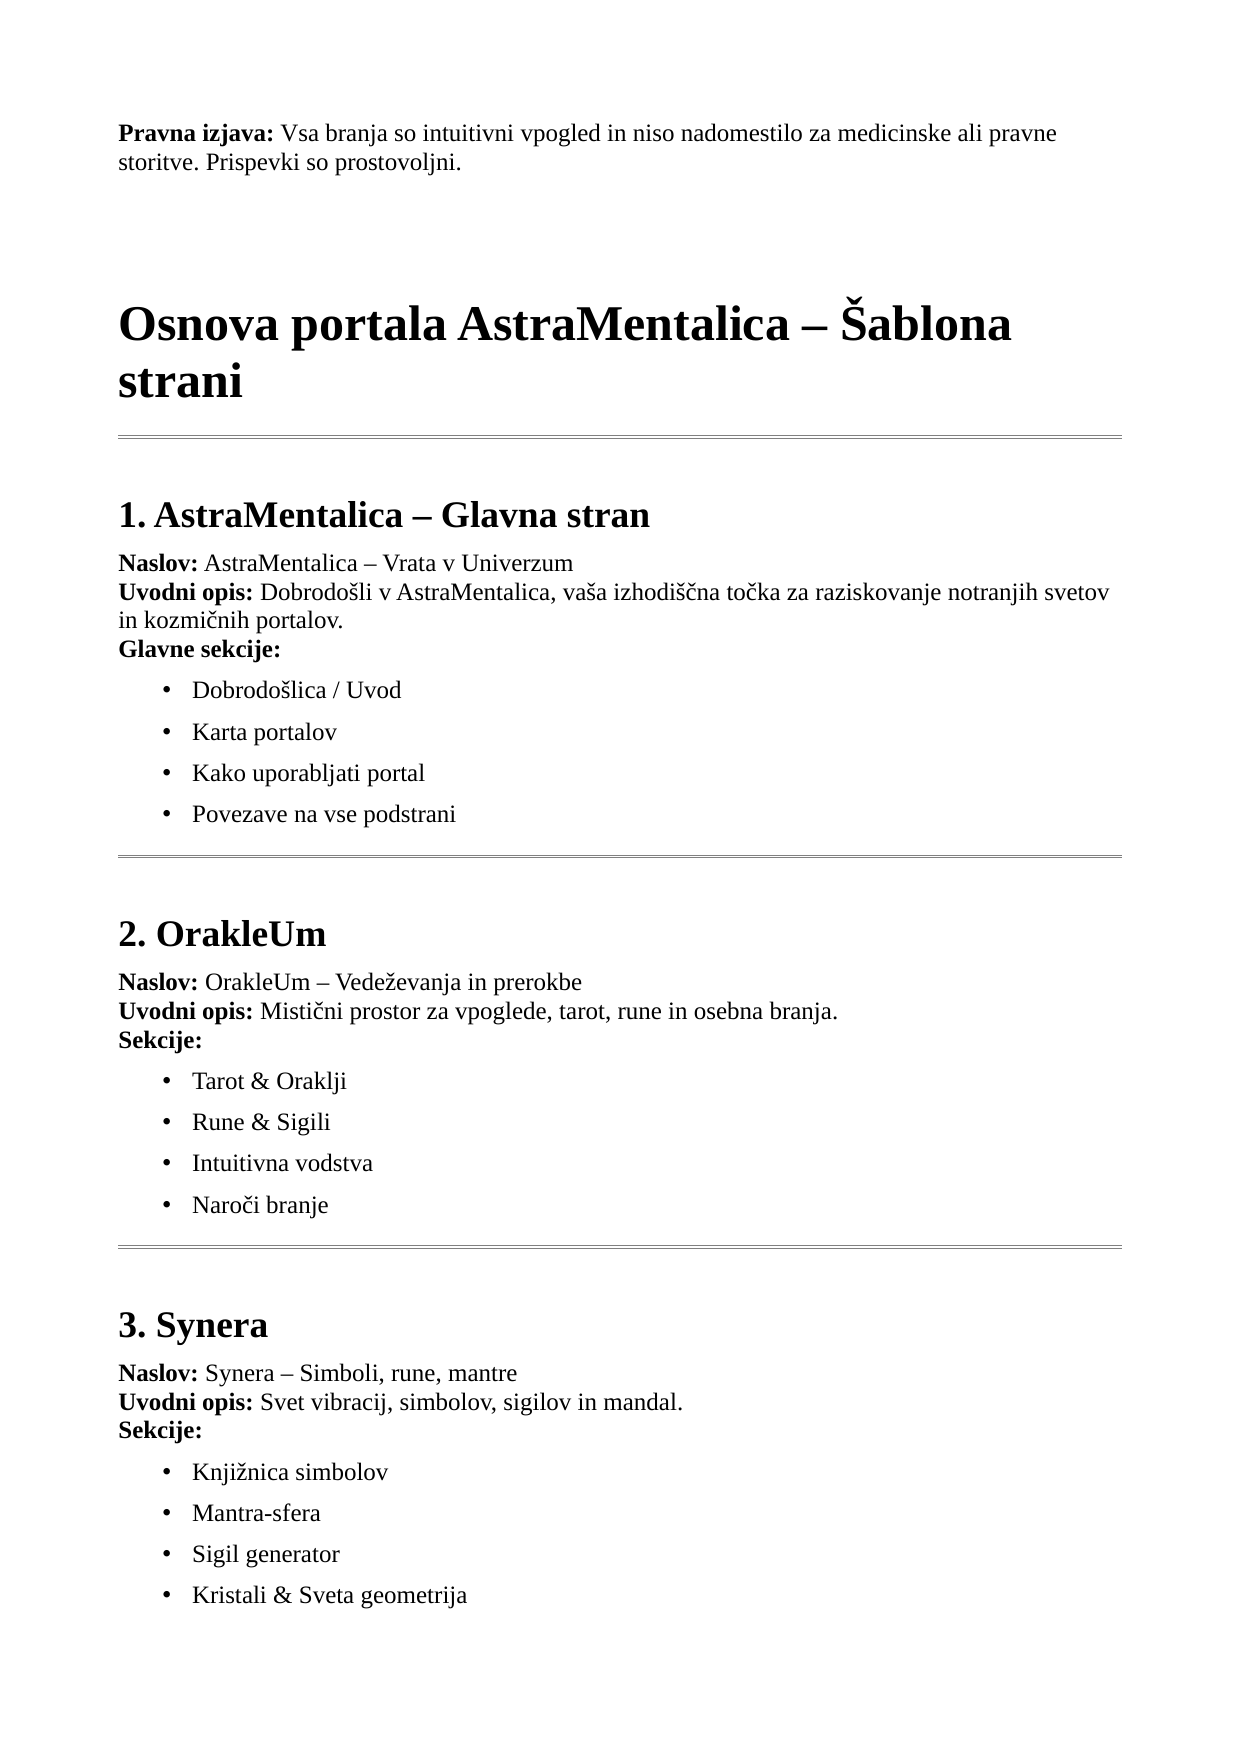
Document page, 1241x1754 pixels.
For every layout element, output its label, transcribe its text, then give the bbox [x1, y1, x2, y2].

list Karta portalov [162, 717, 1122, 746]
subtitle 2. OrakleUm [118, 912, 1122, 955]
text Naslov: AstraMentalica – Vrata v Univerzum Uvodni opis: Dobrodošli v AstraMentalica, vaša izhodiščna točka za raziskovanje notranjih svetov in kozmičnih portalov. Glavne sekcije: [118, 548, 1122, 663]
text Naslov: Synera – Simboli, rune, mantre Uvodni opis: Svet vibracij, simbolov, sigilov in mandal. Sekcije: [118, 1358, 1122, 1444]
list Povezave na vse podstrani [162, 799, 1122, 828]
list Sigil generator [162, 1539, 1122, 1568]
list Knjižnica simbolov [162, 1457, 1122, 1485]
text Pravna izjava: Vsa branja so intuitivni vpogled in niso nadomestilo za medicinske ali pravne storitve. Prispevki so prostovoljni. [118, 118, 1122, 176]
subtitle Osnova portala AstraMentalica – Šablona strani [118, 294, 1122, 409]
list Rune & Sigili [162, 1107, 1122, 1136]
list Naroči branje [162, 1190, 1122, 1218]
text Naslov: OrakleUm – Vedeževanja in prerokbe Uvodni opis: Mistični prostor za vpoglede, tarot, rune in osebna branja. Sekcije: [118, 967, 1122, 1053]
subtitle 3. Synera [118, 1302, 1122, 1345]
list Intuitivna vodstva [162, 1148, 1122, 1177]
list Mantra-sfera [162, 1498, 1122, 1527]
list Dobrodošlica / Uvod [162, 676, 1122, 704]
list Kako uporabljati portal [162, 758, 1122, 787]
list Tarot & Oraklji [162, 1066, 1122, 1095]
list Kristali & Sveta geometrija [162, 1580, 1122, 1609]
subtitle 1. AstraMentalica – Glavna stran [118, 492, 1122, 536]
